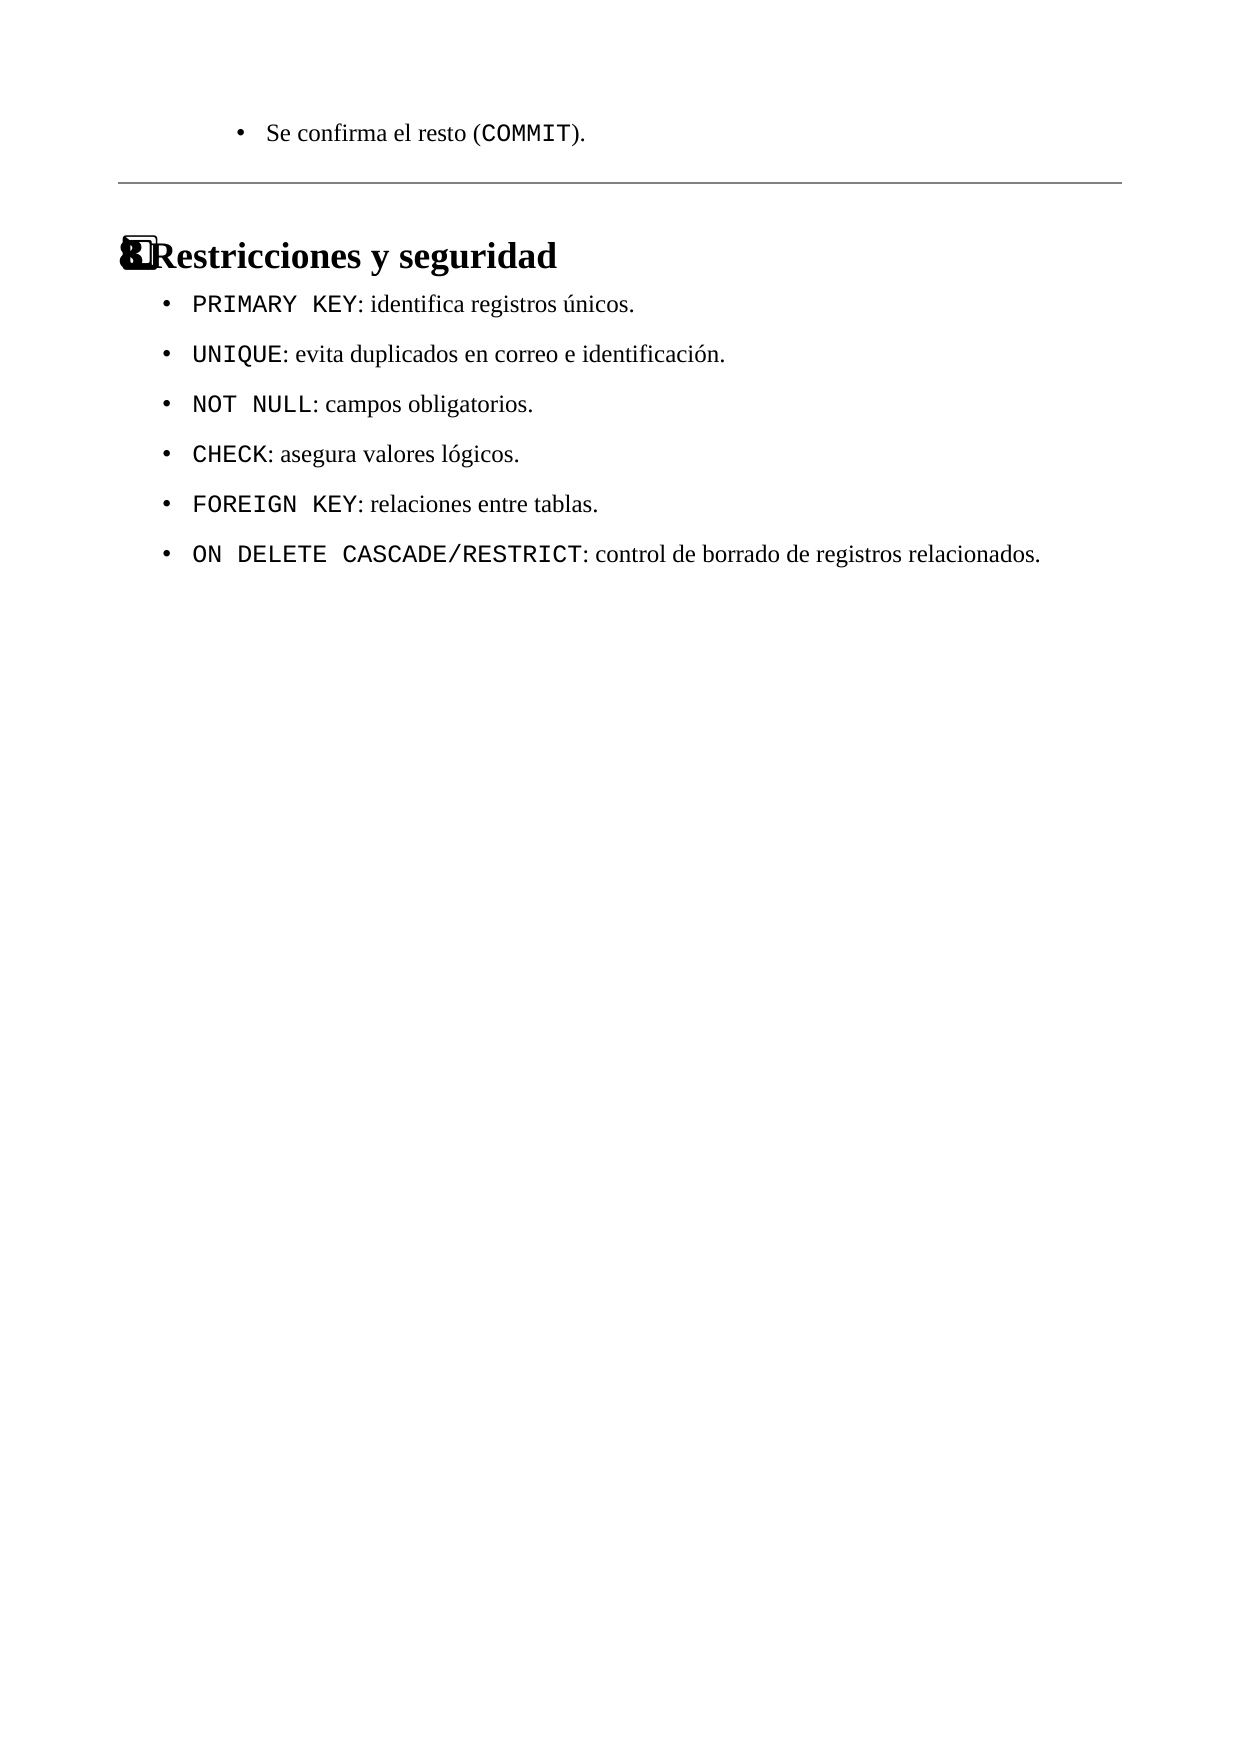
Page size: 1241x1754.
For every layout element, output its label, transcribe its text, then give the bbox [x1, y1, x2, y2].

list FOREIGN KEY: relaciones entre tablas. [162, 489, 1122, 520]
list ON DELETE CASCADE/RESTRICT: control de borrado de registros relacionados. [162, 539, 1122, 570]
list CHECK: asegura valores lógicos. [162, 439, 1122, 470]
list PRIMARY KEY: identifica registros únicos. [162, 289, 1122, 320]
list UNIQUE: evita duplicados en correo e identificación. [162, 339, 1122, 370]
subtitle 8️⃣ Restricciones y seguridad [118, 233, 1122, 276]
list Se confirma el resto (COMMIT). [236, 118, 1122, 149]
list NOT NULL: campos obligatorios. [162, 389, 1122, 420]
